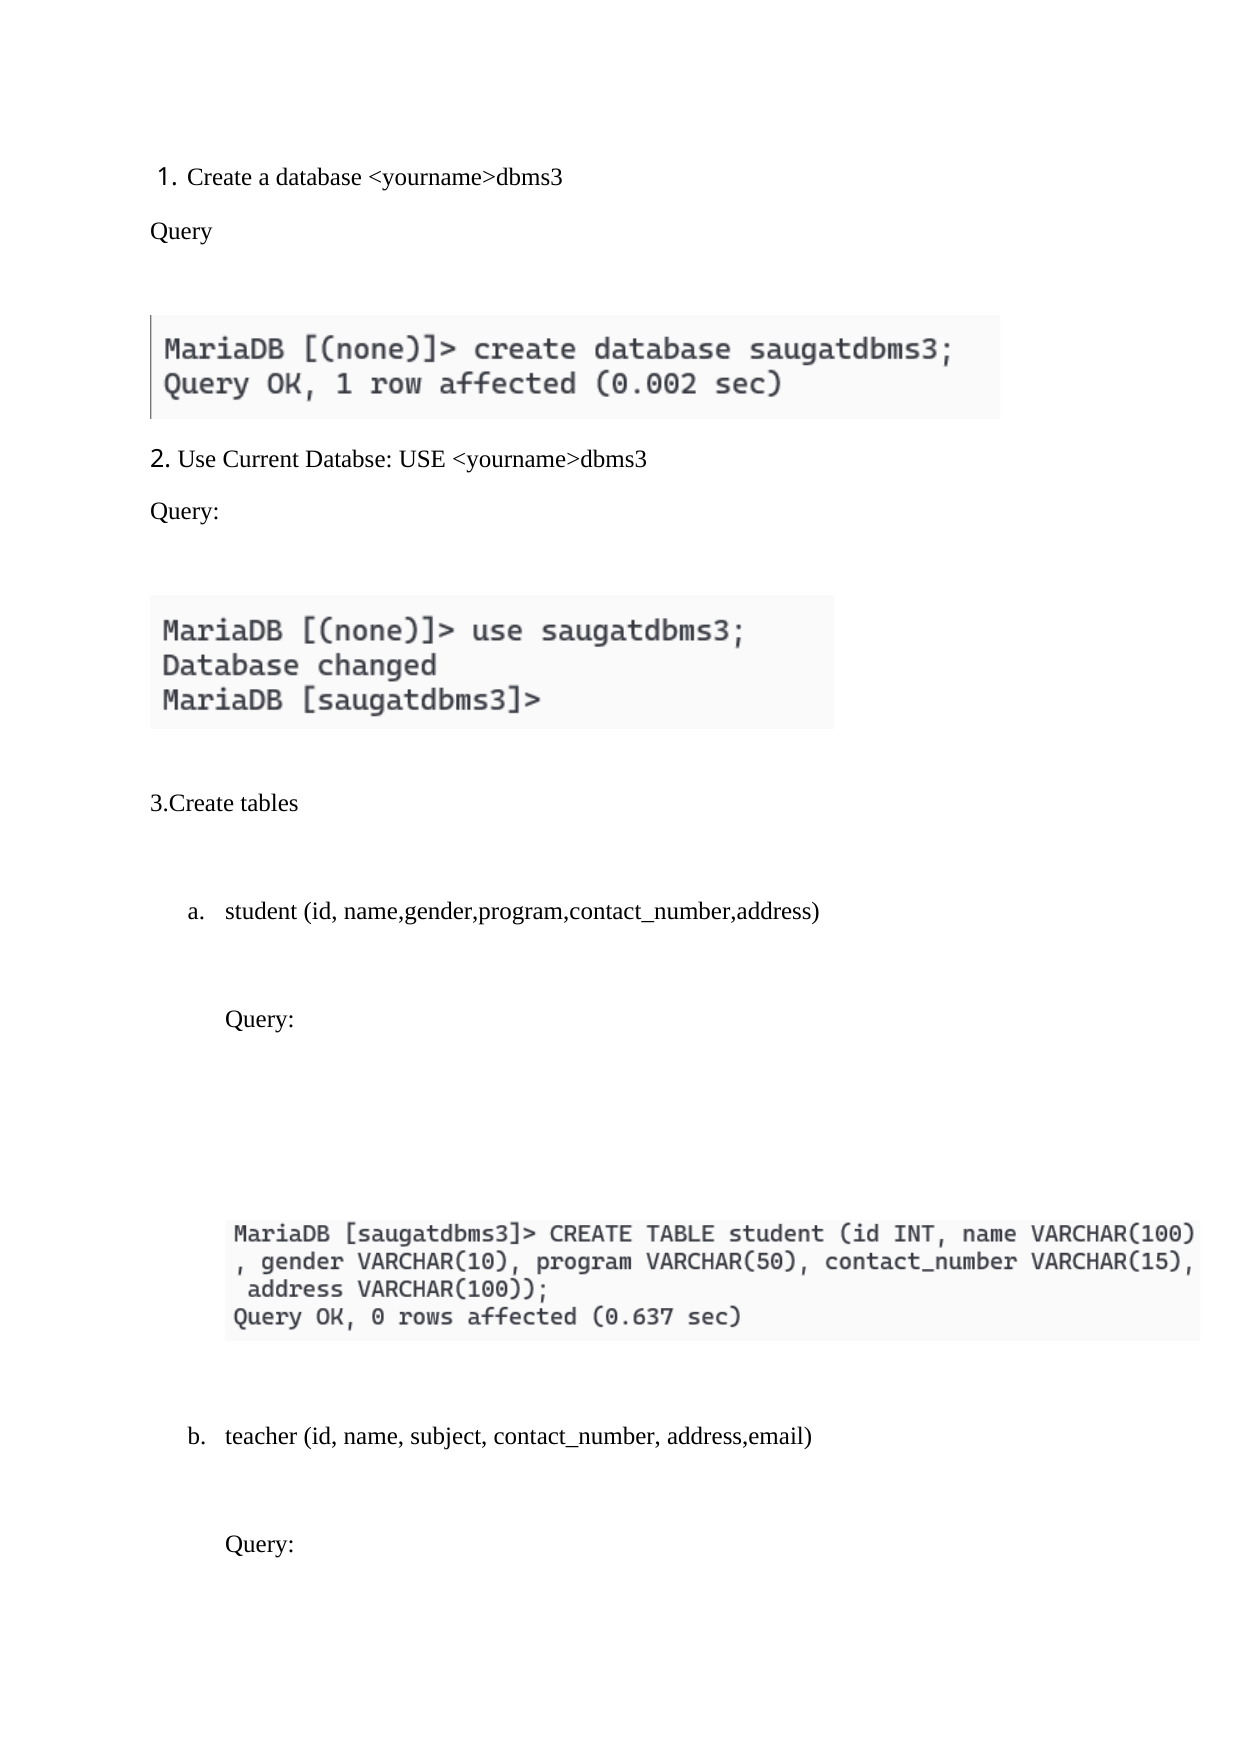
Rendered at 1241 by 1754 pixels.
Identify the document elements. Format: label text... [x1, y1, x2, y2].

list teacher (id, name, subject, contact_number, address,email) [187, 1421, 1090, 1450]
list Query: [225, 1004, 1090, 1033]
list Query: [225, 1529, 1090, 1558]
text 2. Use Current Databse: USE <yourname>dbms3 [150, 441, 1090, 474]
text Query [150, 216, 1090, 245]
text Query: [150, 496, 1090, 525]
text 1. Create a database <yourname>dbms3 [150, 150, 1090, 193]
list student (id, name,gender,program,contact_number,address) [187, 896, 1090, 924]
text 3.Create tables [150, 788, 1090, 817]
